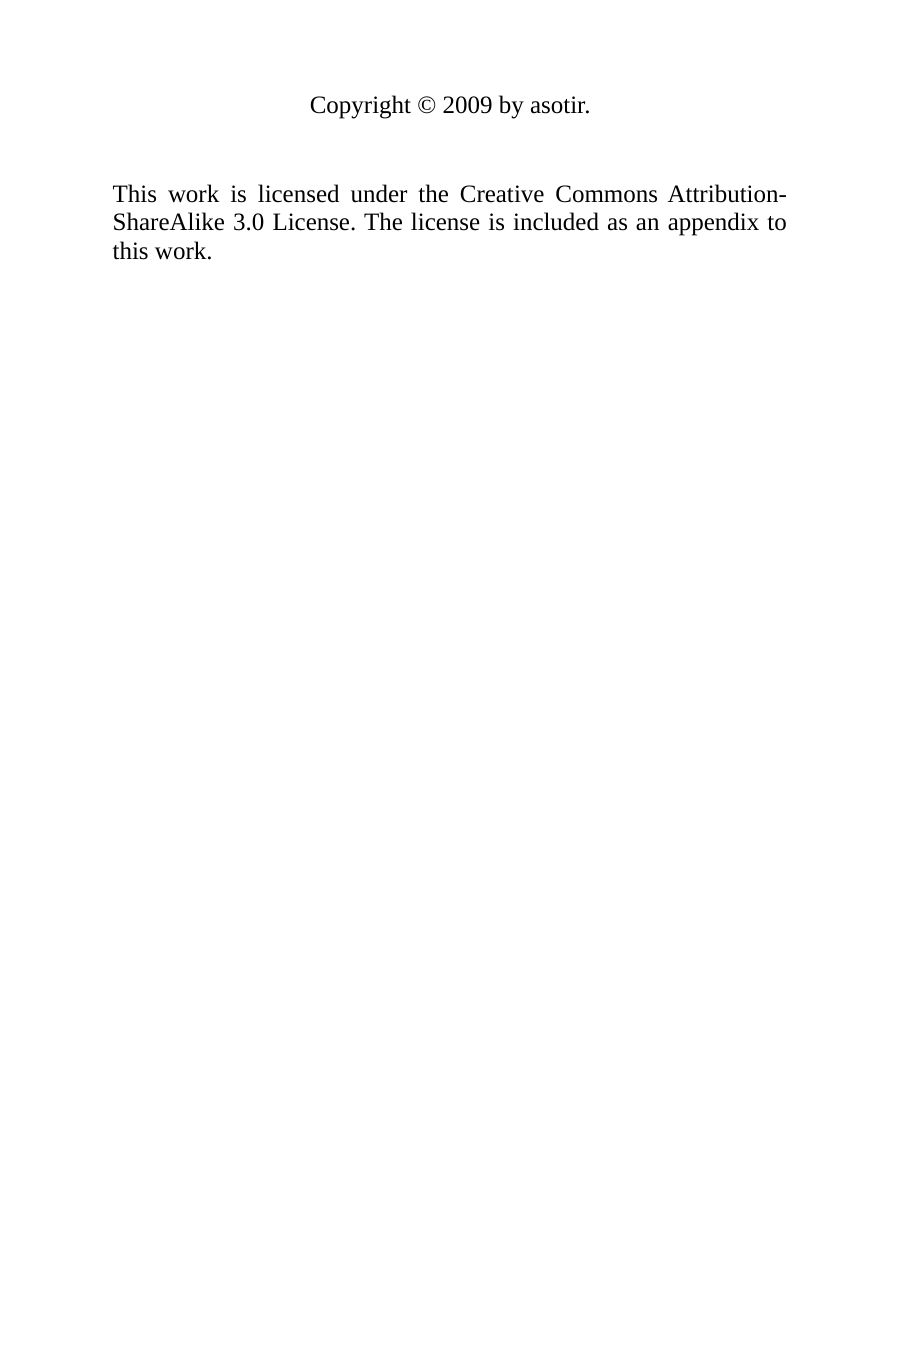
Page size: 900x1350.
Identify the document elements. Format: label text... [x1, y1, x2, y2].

text This work is licensed under the Creative Commons Attribution-ShareAlike 3.0 License. The license is included as an appendix to this work. [112, 179, 787, 265]
text Copyright © 2009 by asotir. [112, 90, 787, 119]
